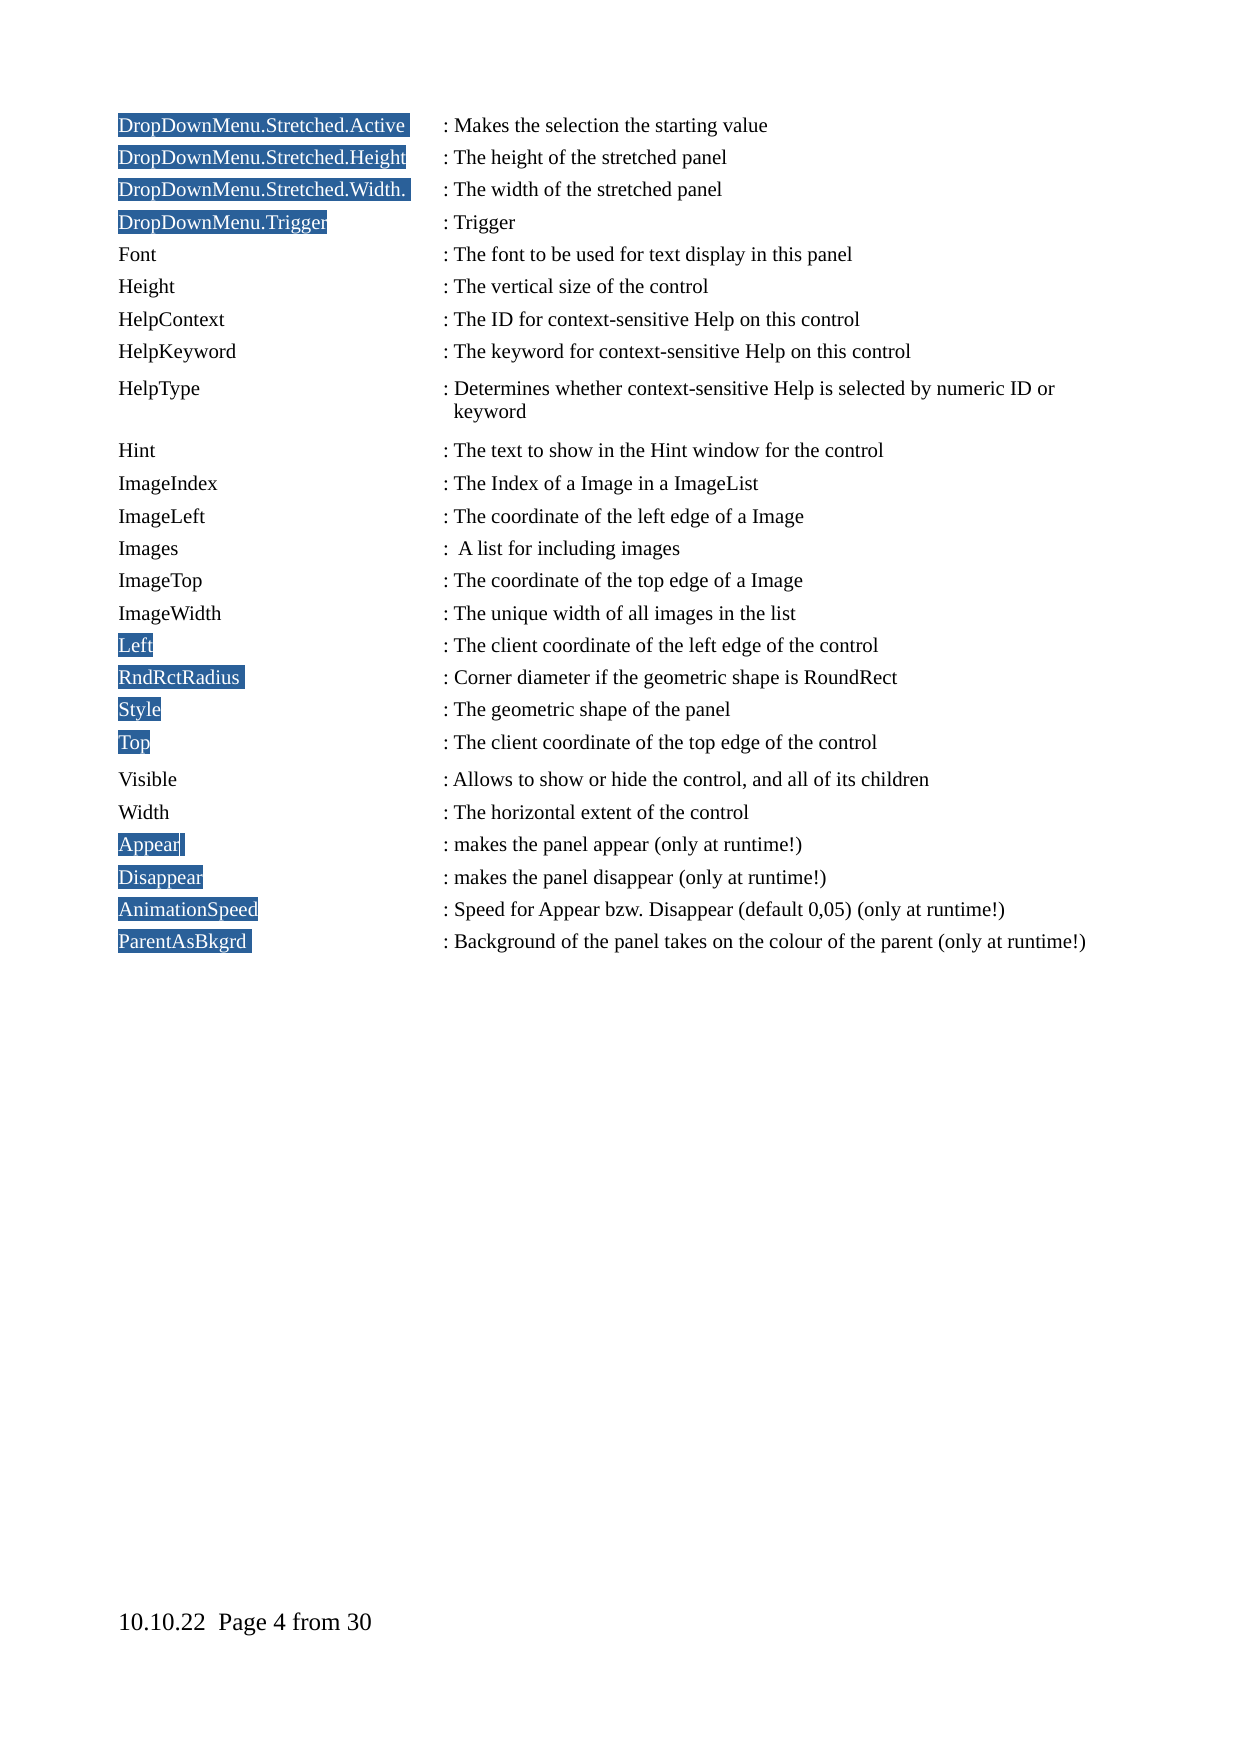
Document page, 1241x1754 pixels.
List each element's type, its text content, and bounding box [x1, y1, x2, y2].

text HelpKeyword : The keyword for context-sensitive Help on this control [118, 344, 1122, 362]
text HelpContext : The ID for context-sensitive Help on this control [118, 312, 1122, 329]
text DropDownMenu.Stretched.Height : The height of the stretched panel [118, 150, 1122, 168]
text DropDownMenu.Stretched.Active : Makes the selection the starting value [118, 118, 1122, 136]
text Appear : makes the panel appear (only at runtime!) [118, 838, 1122, 855]
text ImageWidth : The unique width of all images in the list [118, 606, 1122, 623]
text Disappear : makes the panel disappear (only at runtime!) [118, 870, 1122, 888]
text RndRctRadius : Corner diameter if the geometric shape is RoundRect [118, 670, 1122, 688]
text DropDownMenu.Trigger : Trigger [118, 215, 1122, 233]
text Top : The client coordinate of the top edge of the control [118, 735, 1122, 753]
text Hint : The text to show in the Hint window for the control [118, 438, 1122, 462]
text Images : A list for including images [118, 541, 1122, 559]
text Height : The vertical size of the control [118, 279, 1122, 297]
text DropDownMenu.Stretched.Width. : The width of the stretched panel [118, 183, 1122, 200]
text Visible : Allows to show or hide the control, and all of its children [118, 767, 1122, 791]
text ParentAsBkgrd : Background of the panel takes on the colour of the parent (only at runtime!) [118, 934, 1122, 952]
text Left : The client coordinate of the left edge of the control [118, 638, 1122, 656]
text Style : The geometric shape of the panel [118, 703, 1122, 720]
text ImageIndex : The Index of a Image in a ImageList [118, 477, 1122, 494]
text HelpType : Determines whether context-sensitive Help is selected by numeric ID or keyword [118, 376, 1122, 424]
text Font : The font to be used for text display in this panel [118, 247, 1122, 265]
text Width : The horizontal extent of the control [118, 805, 1122, 823]
text ImageTop : The coordinate of the top edge of a Image [118, 573, 1122, 591]
text ImageLeft : The coordinate of the left edge of a Image [118, 509, 1122, 527]
text AnimationSpeed : Speed for Appear bzw. Disappear (default 0,05) (only at runtime!) [118, 902, 1122, 920]
